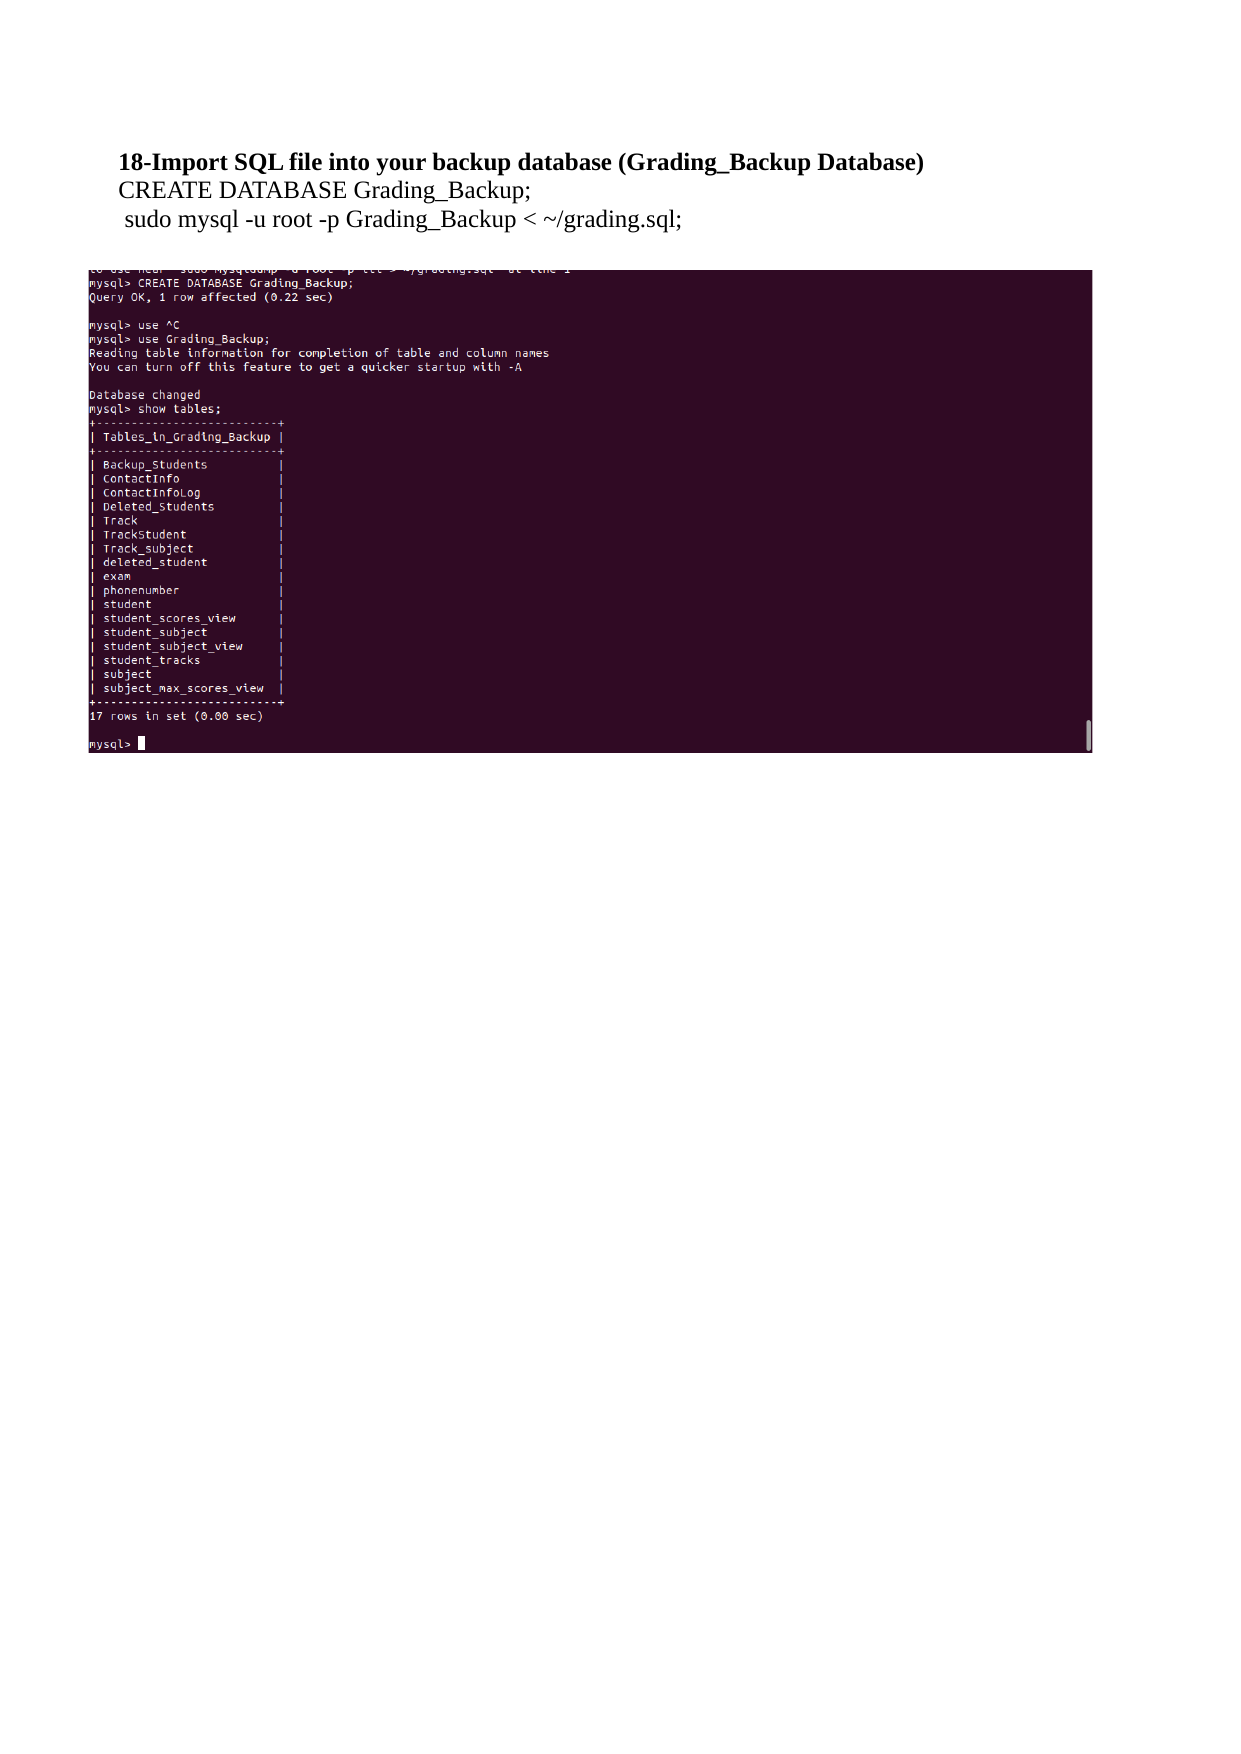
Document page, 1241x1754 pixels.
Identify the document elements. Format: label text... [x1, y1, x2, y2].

text sudo mysql -u root -p Grading_Backup < ~/grading.sql; [118, 204, 1122, 233]
text 18-Import SQL file into your backup database (Grading_Backup Database) [118, 147, 1122, 176]
picture [88, 270, 1093, 753]
text CREATE DATABASE Grading_Backup; [118, 176, 1122, 204]
